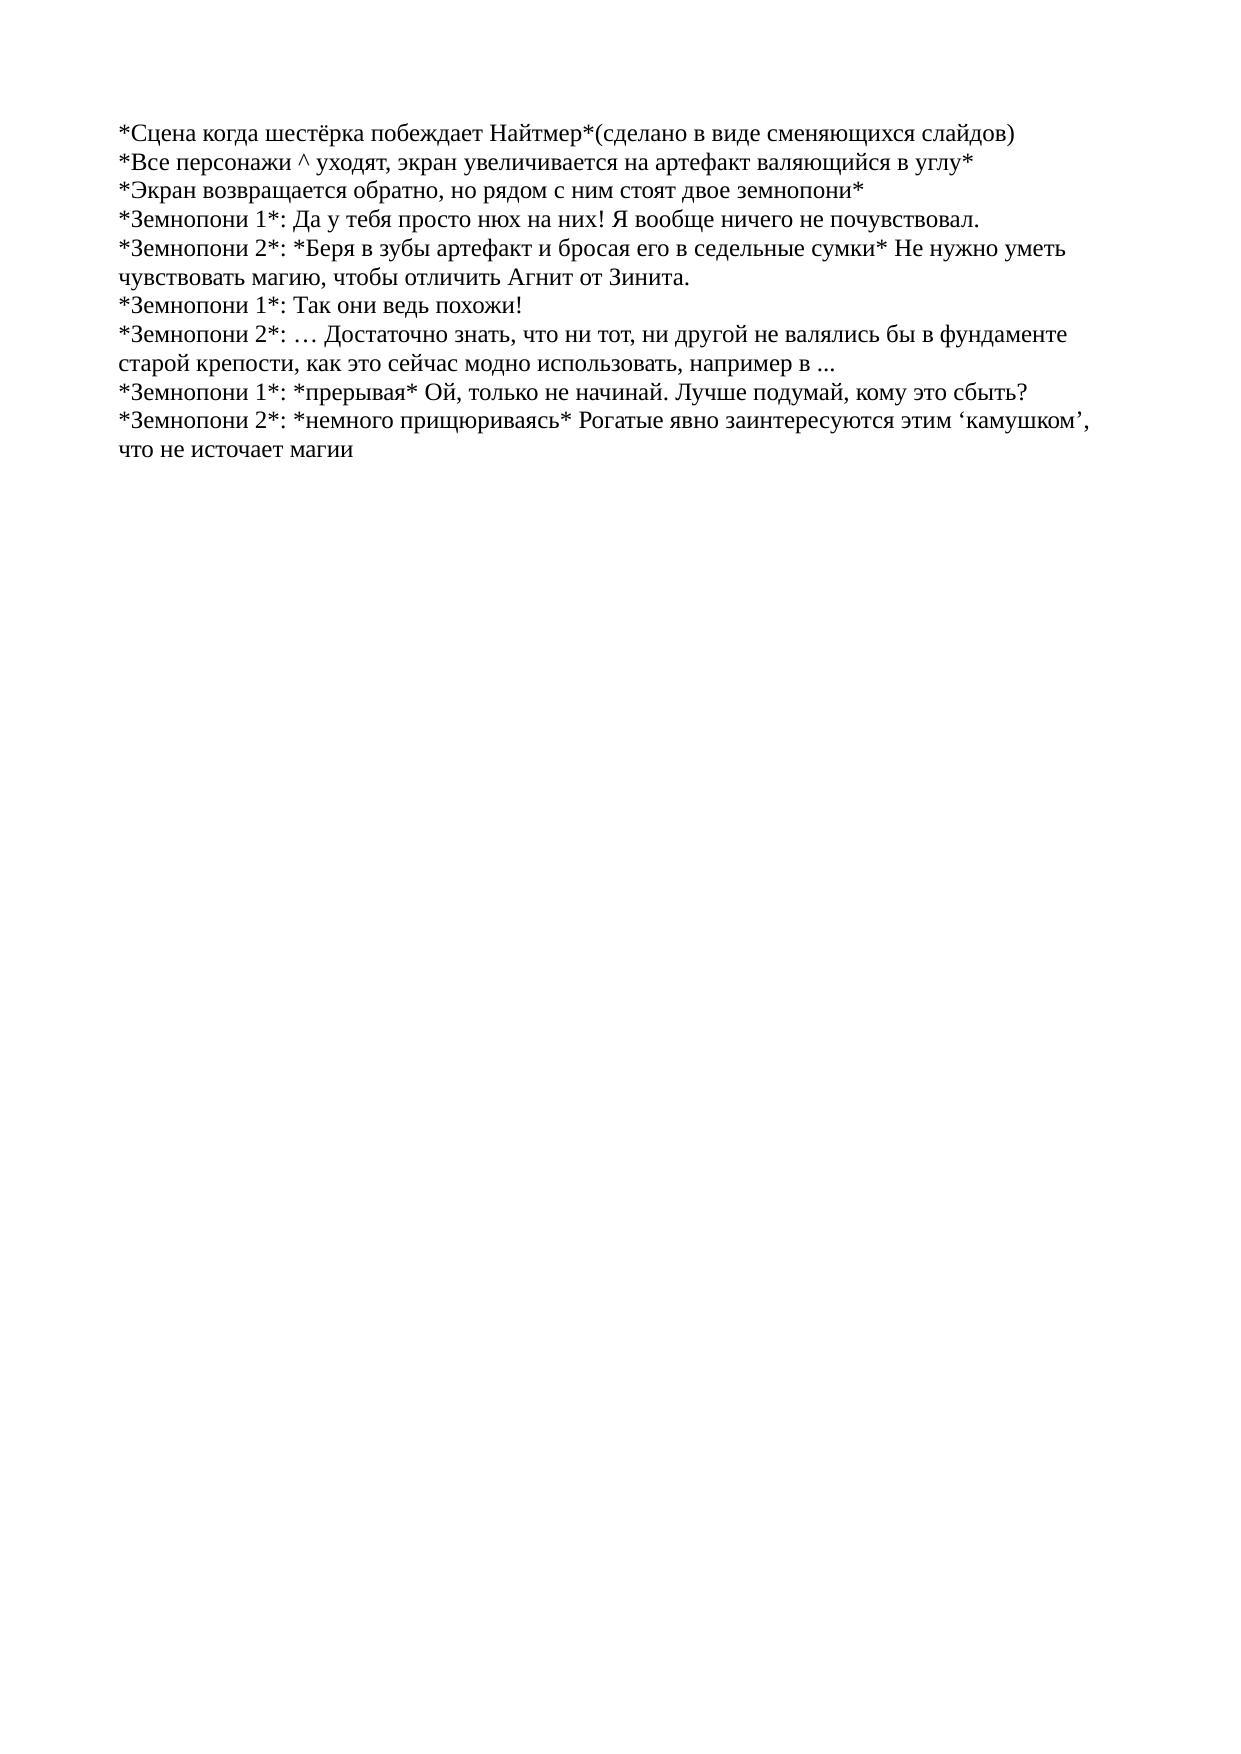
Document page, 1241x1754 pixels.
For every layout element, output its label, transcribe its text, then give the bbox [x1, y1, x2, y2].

text *Сцена когда шестёрка побеждает Найтмер*(сделано в виде сменяющихся слайдов) [118, 118, 1122, 147]
text *Земнопони 1*: *прерывая* Ой, только не начинай. Лучше подумай, кому это сбыть? [118, 377, 1122, 406]
text *Земнопони 1*: Так они ведь похожи! [118, 291, 1122, 319]
text *Земнопони 2*: *немного прищюриваясь* Рогатые явно заинтересуются этим ‘камушком’, что не источает магии [118, 406, 1122, 463]
text *Все персонажи ^ уходят, экран увеличивается на артефакт валяющийся в углу* [118, 147, 1122, 176]
text *Земнопони 2*: … Достаточно знать, что ни тот, ни другой не валялись бы в фундаменте старой крепости, как это сейчас модно использовать, например в ... [118, 319, 1122, 377]
text *Земнопони 1*: Да у тебя просто нюх на них! Я вообще ничего не почувствовал. *Земнопони 2*: *Беря в зубы артефакт и бросая его в седельные сумки* Не нужно уметь чувствовать магию, чтобы отличить Агнит от Зинита. [118, 204, 1122, 291]
text *Экран возвращается обратно, но рядом с ним стоят двое земнопони* [118, 176, 1122, 204]
